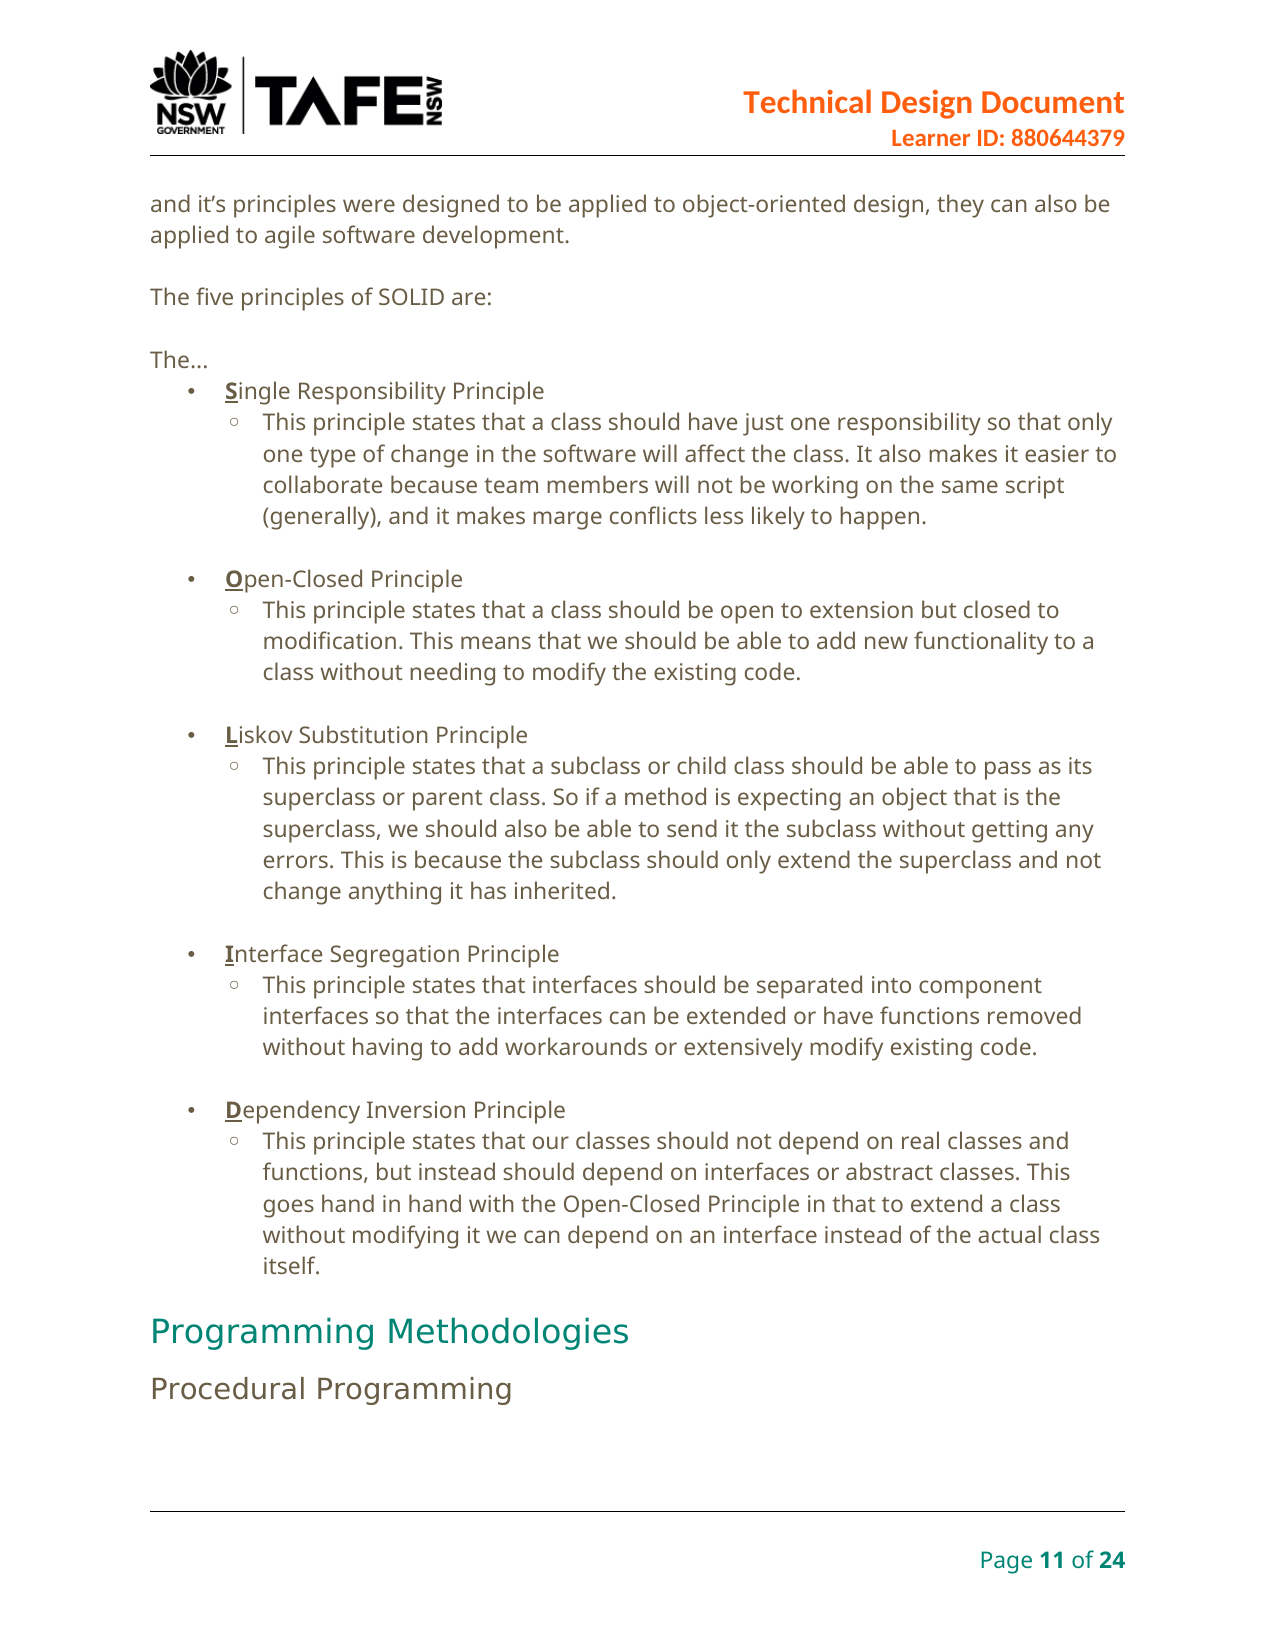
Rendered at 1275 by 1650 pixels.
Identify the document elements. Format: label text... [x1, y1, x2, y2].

list Single Responsibility Principle [187, 375, 1125, 406]
text The... [150, 344, 1125, 375]
text The five principles of SOLID are: [150, 281, 1125, 313]
list Open-Closed Principle [187, 563, 1125, 594]
list This principle states that a class should have just one responsibility so that only one type of change in the software will affect the class. It also makes it easier to collaborate because team members will not be working on the same script (generally), and it makes marge conflicts less likely to happen. [225, 406, 1125, 531]
list Liskov Substitution Principle [187, 719, 1125, 750]
list This principle states that a class should be open to extension but closed to modification. This means that we should be able to add new functionality to a class without needing to modify the existing code. [225, 594, 1125, 688]
subtitle Procedural Programming [150, 1372, 1125, 1406]
text and it’s principles were designed to be applied to object-oriented design, they can also be applied to agile software development. [150, 188, 1125, 250]
list Dependency Inversion Principle [187, 1094, 1125, 1125]
list This principle states that interfaces should be separated into component interfaces so that the interfaces can be extended or have functions removed without having to add workarounds or extensively modify existing code. [225, 969, 1125, 1063]
picture [150, 50, 442, 134]
list Interface Segregation Principle [187, 938, 1125, 969]
text Programming Methodologies [150, 1313, 1125, 1351]
list This principle states that a subclass or child class should be able to pass as its superclass or parent class. So if a method is expecting an object that is the superclass, we should also be able to send it the subclass without getting any errors. This is because the subclass should only extend the superclass and not change anything it has inherited. [225, 750, 1125, 906]
list This principle states that our classes should not depend on real classes and functions, but instead should depend on interfaces or abstract classes. This goes hand in hand with the Open-Closed Principle in that to extend a class without modifying it we can depend on an interface instead of the actual class itself. [225, 1125, 1125, 1281]
